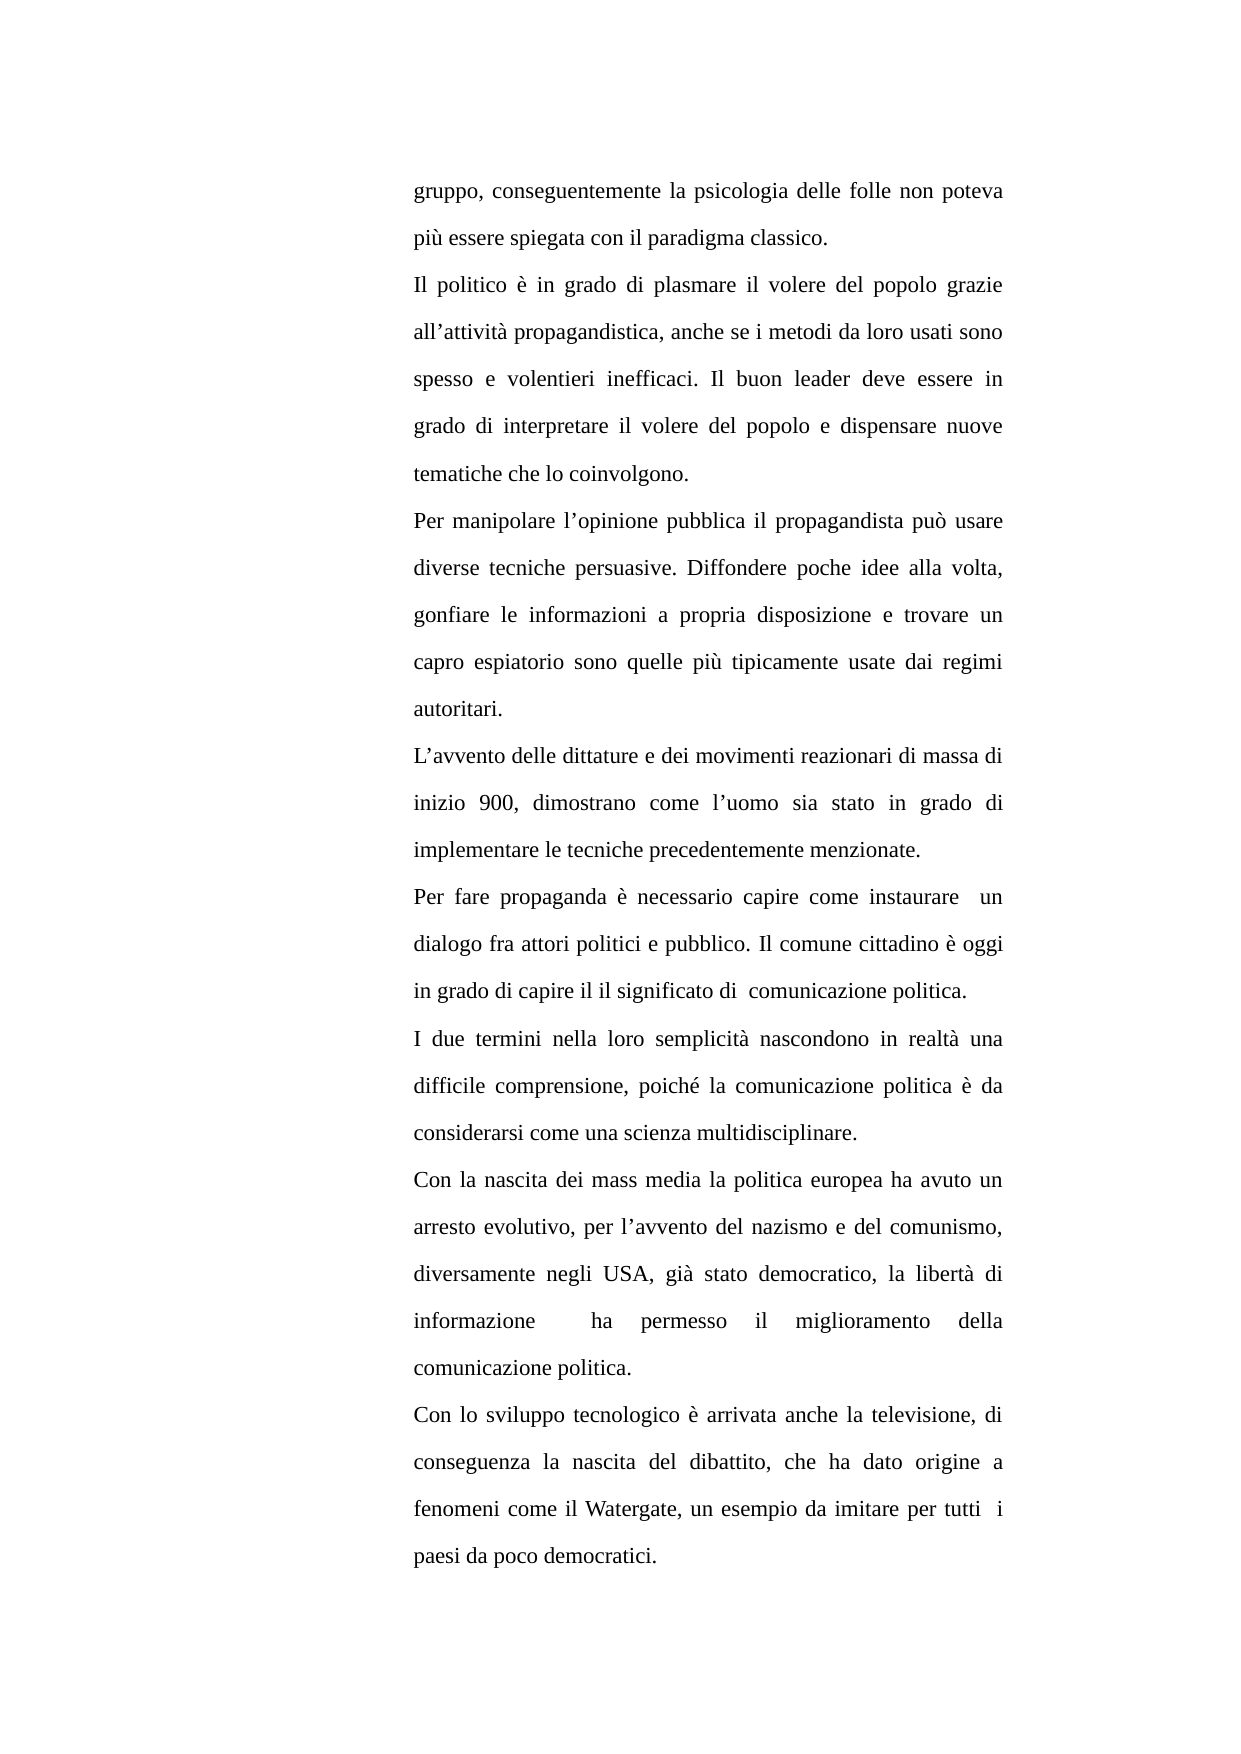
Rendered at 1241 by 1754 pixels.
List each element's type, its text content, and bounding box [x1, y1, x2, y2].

text gruppo, conseguentemente la psicologia delle folle non poteva più essere spiegata con il paradigma classico. [413, 177, 1004, 251]
text Con lo sviluppo tecnologico è arrivata anche la televisione, di conseguenza la nascita del dibattito, che ha dato origine a fenomeni come il Watergate, un esempio da imitare per tutti i paesi da poco democratici. [413, 1401, 1004, 1569]
text I due termini nella loro semplicità nascondono in realtà una difficile comprensione, poiché la comunicazione politica è da considerarsi come una scienza multidisciplinare. [413, 1025, 1004, 1145]
text Per fare propaganda è necessario capire come instaurare un dialogo fra attori politici e pubblico. Il comune cittadino è oggi in grado di capire il il significato di comunicazione politica. [413, 883, 1004, 1004]
text L’avvento delle dittature e dei movimenti reazionari di massa di inizio 900, dimostrano come l’uomo sia stato in grado di implementare le tecniche precedentemente menzionate. [413, 742, 1004, 863]
text Per manipolare l’opinione pubblica il propagandista può usare diverse tecniche persuasive. Diffondere poche idee alla volta, gonfiare le informazioni a propria disposizione e trovare un capro espiatorio sono quelle più tipicamente usate dai regimi autoritari. [413, 507, 1004, 721]
text Il politico è in grado di plasmare il volere del popolo grazie all’attività propagandistica, anche se i metodi da loro usati sono spesso e volentieri inefficaci. Il buon leader deve essere in grado di interpretare il volere del popolo e dispensare nuove tematiche che lo coinvolgono. [413, 271, 1004, 486]
text Con la nascita dei mass media la politica europea ha avuto un arresto evolutivo, per l’avvento del nazismo e del comunismo, diversamente negli USA, già stato democratico, la libertà di informazione ha permesso il miglioramento della comunicazione politica. [413, 1166, 1004, 1381]
